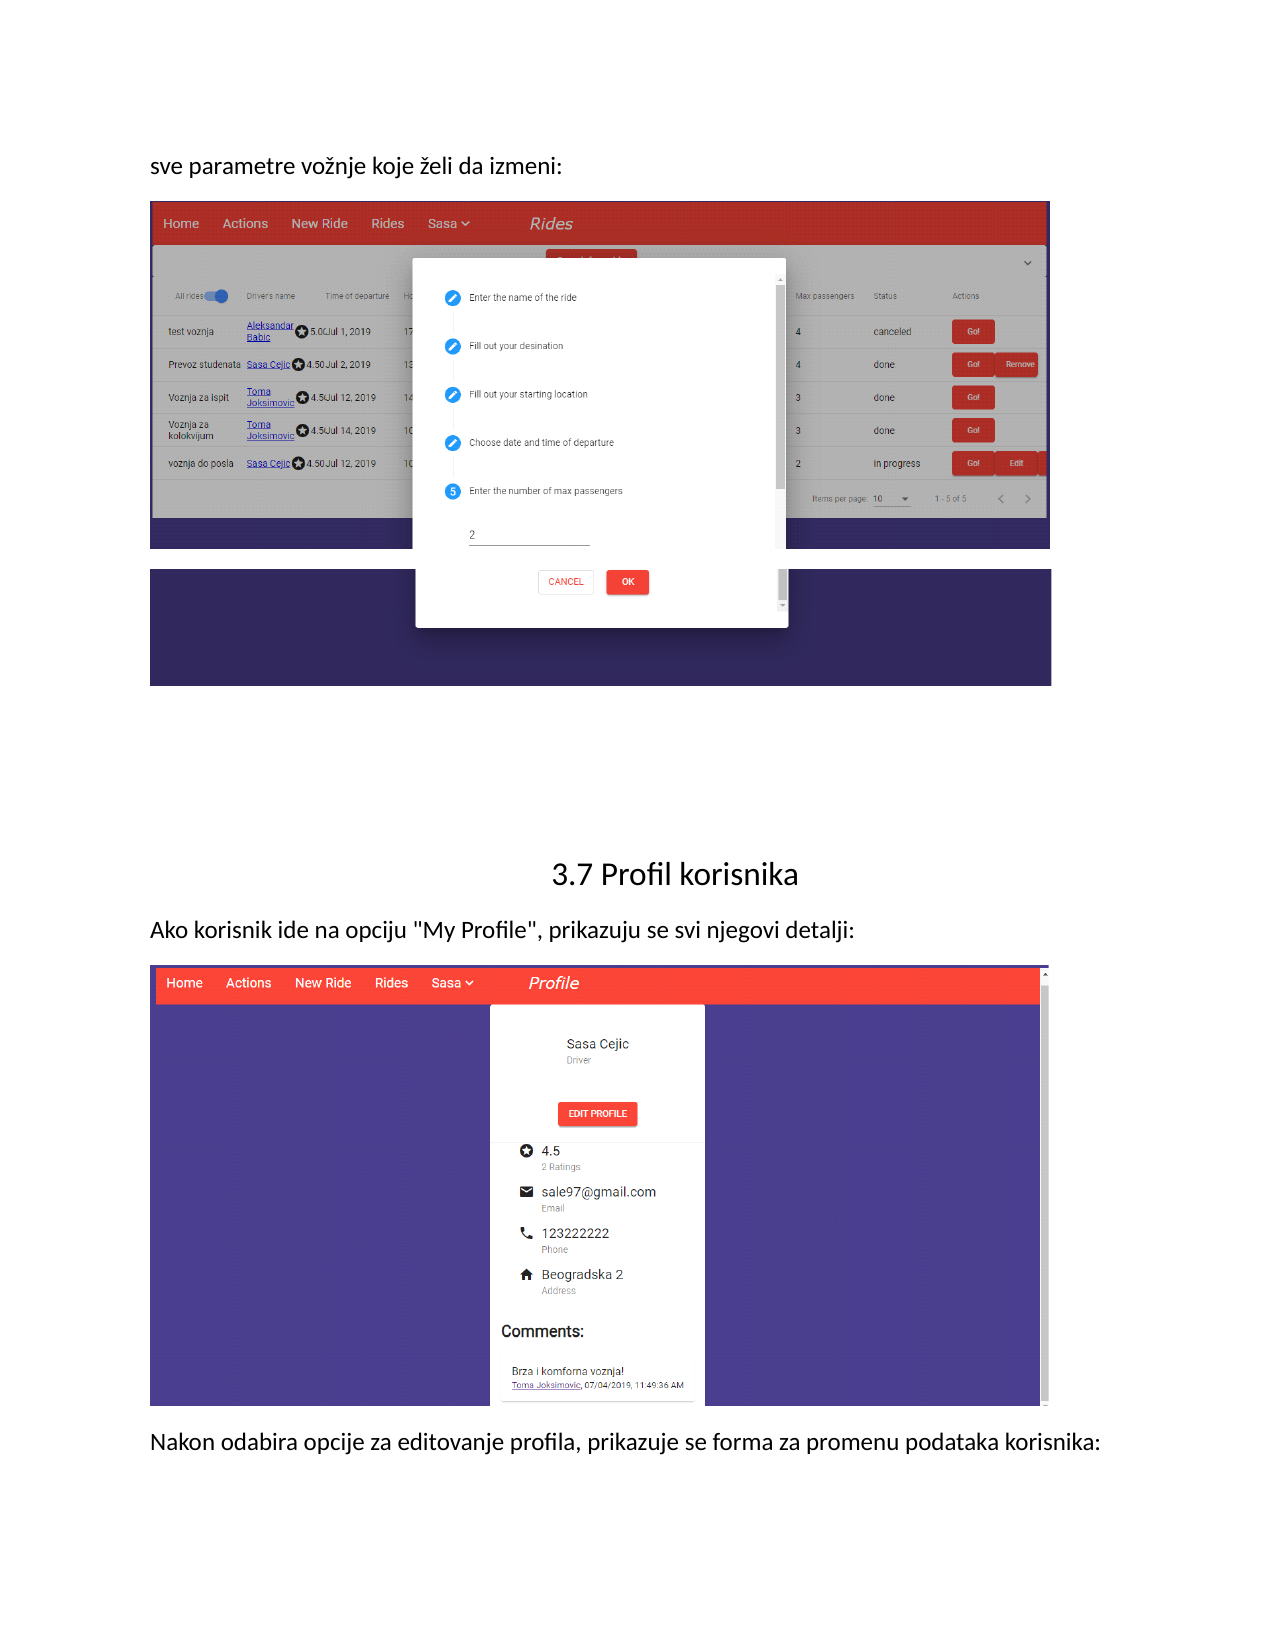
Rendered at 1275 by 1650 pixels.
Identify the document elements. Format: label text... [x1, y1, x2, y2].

text sve parametre vožnje koje želi da izmeni: [150, 150, 1125, 181]
text Ako korisnik ide na opciju "My Profile", prikazuju se svi njegovi detalji: [150, 914, 1125, 945]
text Nakon odabira opcije za editovanje profila, prikazuje se forma za promenu podataka korisnika: [150, 1426, 1125, 1456]
text 3.7 Profil korisnika [150, 853, 1125, 893]
